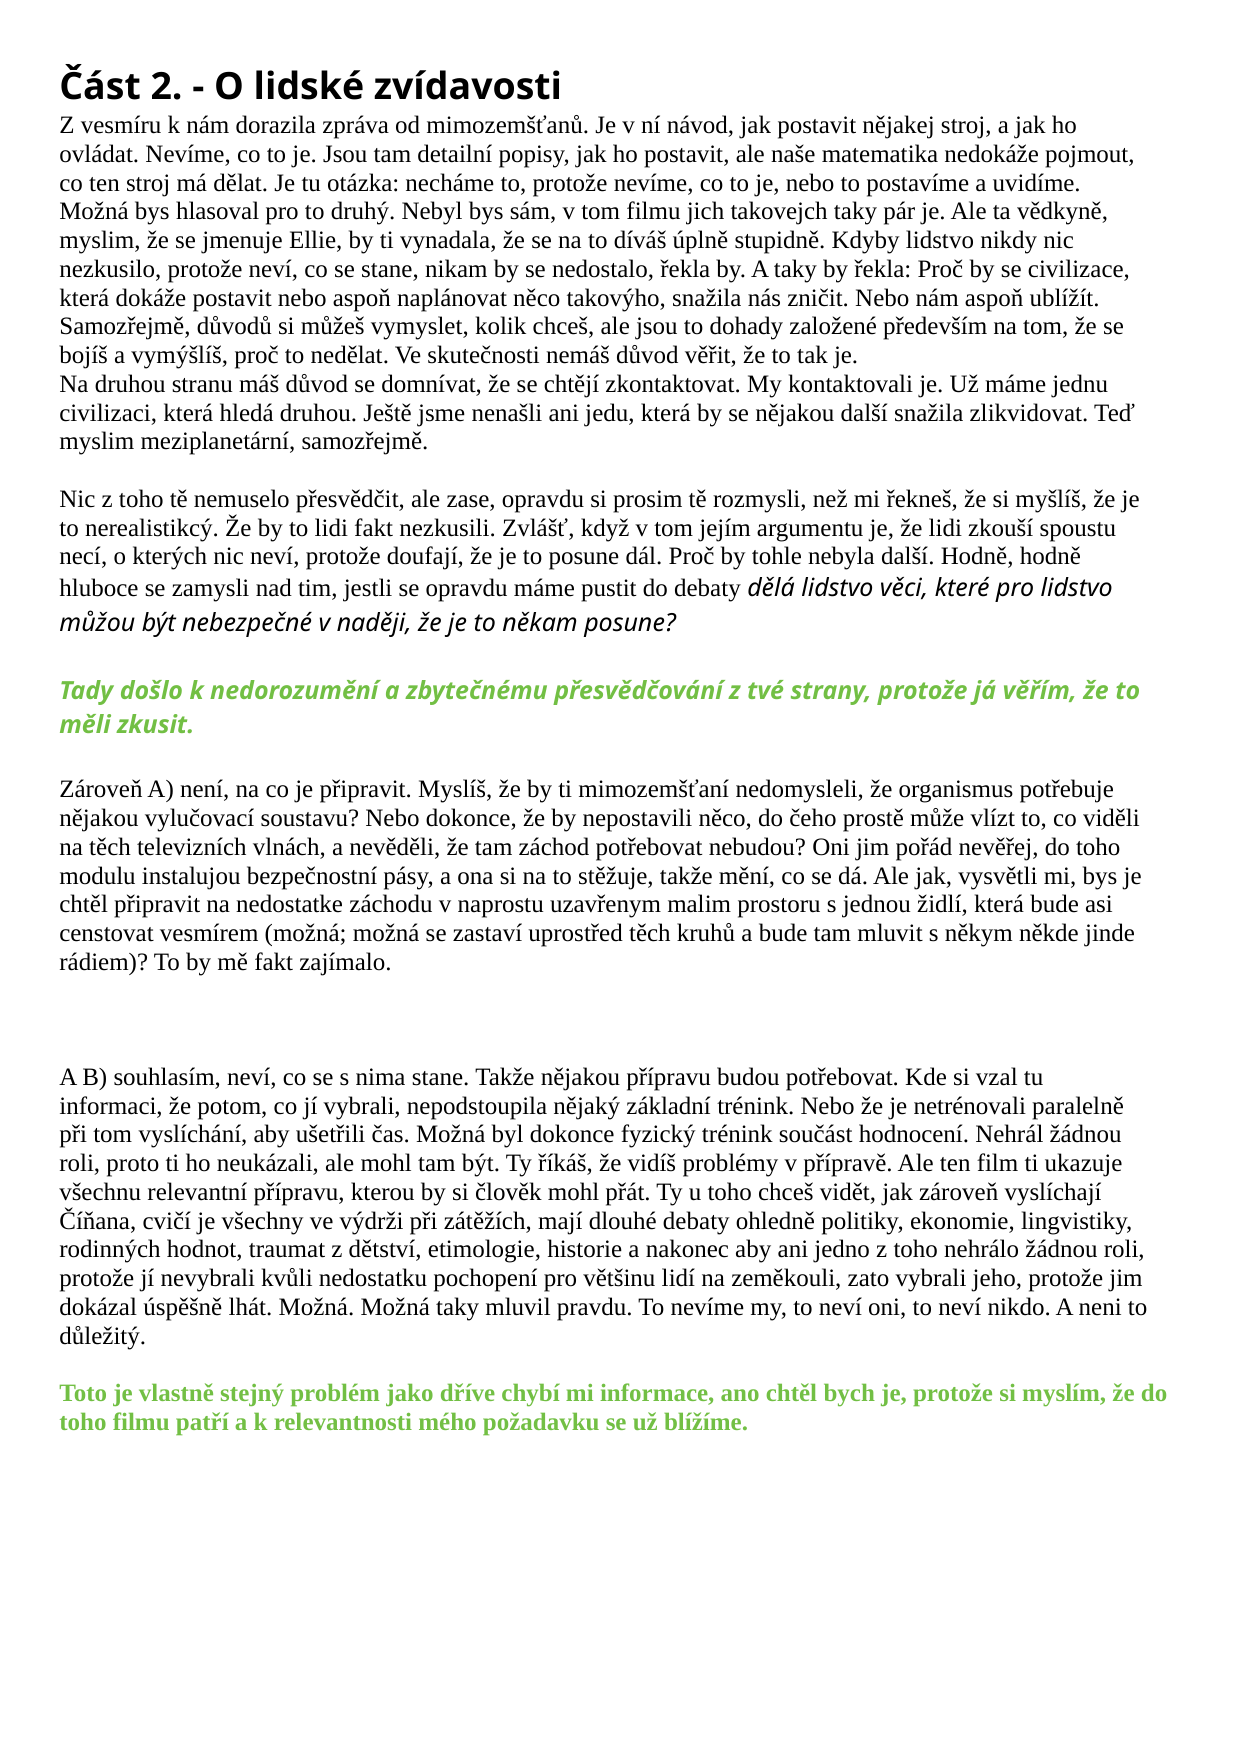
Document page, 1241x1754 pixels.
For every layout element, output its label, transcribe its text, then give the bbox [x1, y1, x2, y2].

text všechnu relevantní přípravu, kterou by si člověk mohl přát. Ty u toho chceš vidět, jak zároveň vyslíchají [59, 1177, 1181, 1206]
text Číňana, cvičí je všechny ve výdrži při zátěžích, mají dlouhé debaty ohledně politiky, ekonomie, lingvistiky, [59, 1206, 1181, 1234]
text censtovat vesmírem (možná; možná se zastaví uprostřed těch kruhů a bude tam mluvit s někym někde jinde [59, 918, 1181, 947]
text Zároveň A) není, na co je připravit. Myslíš, že by ti mimozemšťaní nedomysleli, že organismus potřebuje [59, 774, 1181, 803]
text Toto je vlastně stejný problém jako dříve chybí mi informace, ano chtěl bych je, protože si myslím, že do toho filmu patří a k relevantnosti mého požadavku se už blížíme. [59, 1378, 1181, 1436]
text ovládat. Nevíme, co to je. Jsou tam detailní popisy, jak ho postavit, ale naše matematika nedokáže pojmout, [59, 139, 1181, 168]
text myslim, že se jmenuje Ellie, by ti vynadala, že se na to díváš úplně stupidně. Kdyby lidstvo nikdy nic [59, 225, 1181, 254]
text Na druhou stranu máš důvod se domnívat, že se chtějí zkontaktovat. My kontaktovali je. Už máme jednu [59, 369, 1181, 398]
text protože jí nevybrali kvůli nedostatku pochopení pro většinu lidí na zeměkouli, zato vybrali jeho, protože jim [59, 1263, 1181, 1292]
text důležitý. [59, 1321, 1181, 1349]
text při tom vyslíchání, aby ušetřili čas. Možná byl dokonce fyzický trénink součást hodnocení. Nehrál žádnou [59, 1119, 1181, 1148]
text bojíš a vymýšlíš, proč to nedělat. Ve skutečnosti nemáš důvod věřit, že to tak je. [59, 340, 1181, 369]
text na těch televizních vlnách, a nevěděli, že tam záchod potřebovat nebudou? Oni jim pořád nevěřej, do toho [59, 832, 1181, 861]
text informaci, že potom, co jí vybrali, nepodstoupila nějaký základní trénink. Nebo že je netrénovali paralelně [59, 1091, 1181, 1119]
text rádiem)? To by mě fakt zajímalo. [59, 947, 1181, 976]
text hluboce se zamysli nad tim, jestli se opravdu máme pustit do debaty dělá lidstvo věci, které pro lidstvo [59, 570, 1181, 604]
text Tady došlo k nedorozumění a zbytečnému přesvědčování z tvé strany, protože já věřím, že to měli zkusit. [59, 672, 1181, 740]
text modulu instalujou bezpečnostní pásy, a ona si na to stěžuje, takže mění, co se dá. Ale jak, vysvětli mi, bys je [59, 861, 1181, 889]
text nějakou vylučovací soustavu? Nebo dokonce, že by nepostavili něco, do čeho prostě může vlízt to, co viděli [59, 803, 1181, 832]
text rodinných hodnot, traumat z dětství, etimologie, historie a nakonec aby ani jedno z toho nehrálo žádnou roli, [59, 1234, 1181, 1263]
text Možná bys hlasoval pro to druhý. Nebyl bys sám, v tom filmu jich takovejch taky pár je. Ale ta vědkyně, [59, 196, 1181, 225]
text dokázal úspěšně lhát. Možná. Možná taky mluvil pravdu. To nevíme my, to neví oni, to neví nikdo. A neni to [59, 1292, 1181, 1321]
text Část 2. - O lidské zvídavosti [59, 59, 1181, 110]
text civilizaci, která hledá druhou. Ještě jsme nenašli ani jedu, která by se nějakou další snažila zlikvidovat. Teď [59, 398, 1181, 426]
text necí, o kterých nic neví, protože doufají, že je to posune dál. Proč by tohle nebyla další. Hodně, hodně [59, 541, 1181, 570]
text nezkusilo, protože neví, co se stane, nikam by se nedostalo, řekla by. A taky by řekla: Proč by se civilizace, [59, 254, 1181, 283]
text Z vesmíru k nám dorazila zpráva od mimozemšťanů. Je v ní návod, jak postavit nějakej stroj, a jak ho [59, 110, 1181, 139]
text myslim meziplanetární, samozřejmě. [59, 426, 1181, 455]
text můžou být nebezpečné v naději, že je to někam posune? [59, 604, 1181, 638]
text chtěl připravit na nedostatke záchodu v naprostu uzavřenym malim prostoru s jednou židlí, která bude asi [59, 889, 1181, 918]
text roli, proto ti ho neukázali, ale mohl tam být. Ty říkáš, že vidíš problémy v přípravě. Ale ten film ti ukazuje [59, 1148, 1181, 1177]
text to nerealistikcý. Že by to lidi fakt nezkusili. Zvlášť, když v tom jejím argumentu je, že lidi zkouší spoustu [59, 513, 1181, 541]
text co ten stroj má dělat. Je tu otázka: necháme to, protože nevíme, co to je, nebo to postavíme a uvidíme. [59, 168, 1181, 196]
text která dokáže postavit nebo aspoň naplánovat něco takovýho, snažila nás zničit. Nebo nám aspoň ublížít. [59, 283, 1181, 311]
text Samozřejmě, důvodů si můžeš vymyslet, kolik chceš, ale jsou to dohady založené především na tom, že se [59, 311, 1181, 340]
text A B) souhlasím, neví, co se s nima stane. Takže nějakou přípravu budou potřebovat. Kde si vzal tu [59, 1062, 1181, 1091]
text Nic z toho tě nemuselo přesvědčit, ale zase, opravdu si prosim tě rozmysli, než mi řekneš, že si myšlíš, že je [59, 484, 1181, 513]
